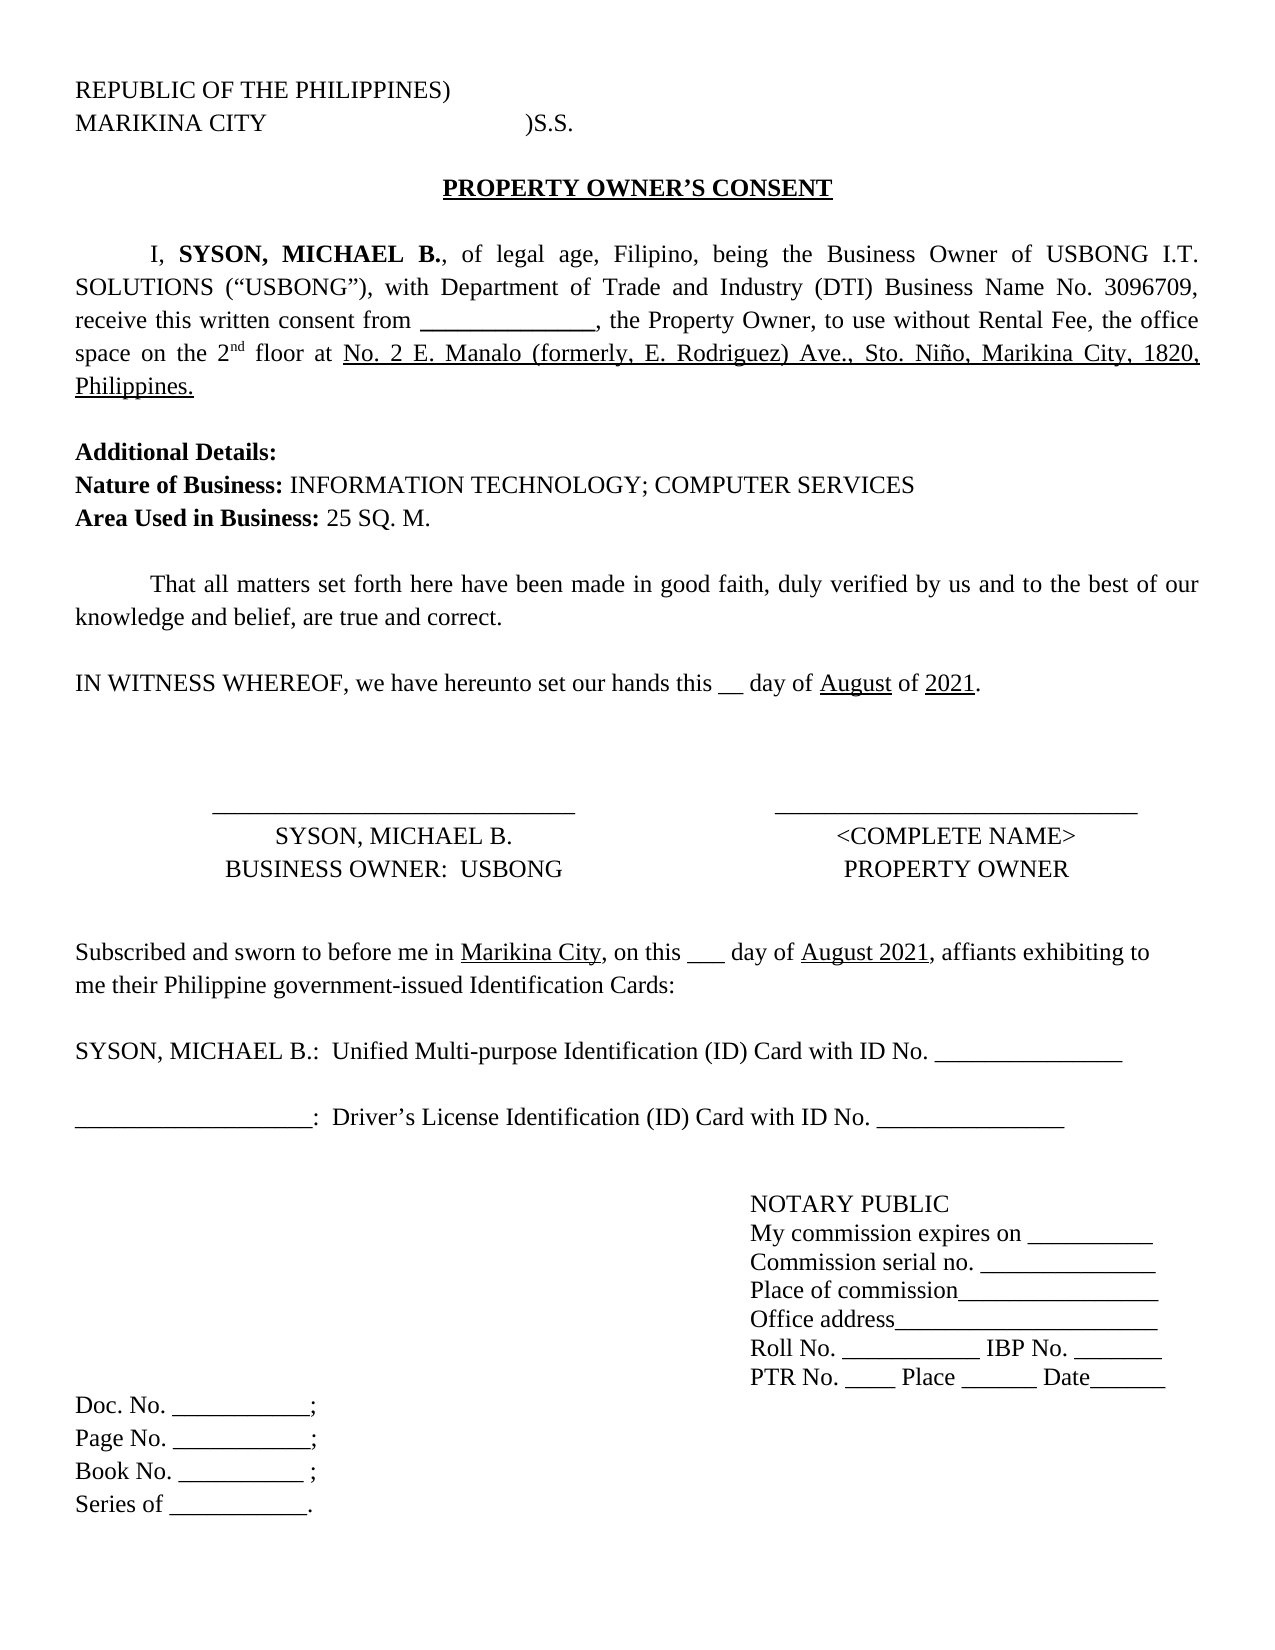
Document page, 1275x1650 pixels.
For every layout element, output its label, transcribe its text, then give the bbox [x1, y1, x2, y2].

text That all matters set forth here have been made in good faith, duly verified by us and to the best of our knowledge and belief, are true and correct. [75, 569, 1200, 631]
text PROPERTY OWNER’S CONSENT [75, 173, 1200, 202]
text PTR No. ____ Place ______ Date______ [750, 1362, 1166, 1390]
table_header _____________________________ <COMPLETE NAME> PROPERTY OWNER [638, 735, 1200, 904]
text Nature of Business: INFORMATION TECHNOLOGY; COMPUTER SERVICES [75, 470, 1200, 499]
text Series of ___________. [75, 1489, 1166, 1518]
text IN WITNESS WHEREOF, we have hereunto set our hands this __ day of August of 2021. [75, 668, 1200, 697]
list ___________________: Driver’s License Identification (ID) Card with ID No. _______________ [75, 1102, 1166, 1131]
text Page No. ___________; [75, 1423, 1166, 1452]
text Place of commission________________ [750, 1275, 1166, 1304]
text Doc. No. ___________; [75, 1390, 1166, 1419]
text Book No. __________ ; [75, 1456, 1166, 1485]
text Roll No. ___________ IBP No. _______ [750, 1333, 1166, 1362]
list SYSON, MICHAEL B.: Unified Multi-purpose Identification (ID) Card with ID No. _______________ [75, 1036, 1166, 1065]
list Subscribed and sworn to before me in Marikina City, on this ___ day of August 2021, affiants exhibiting to me their Philippine government-issued Identification Cards: [75, 937, 1166, 999]
text My commission expires on __________ [750, 1218, 1166, 1247]
text MARIKINA CITY )S.S. [75, 108, 1200, 137]
text Area Used in Business: 25 SQ. M. [75, 503, 1200, 532]
table_header _____________________________ SYSON, MICHAEL B. BUSINESS OWNER: USBONG [75, 735, 637, 904]
text REPUBLIC OF THE PHILIPPINES) [75, 75, 1200, 104]
text Additional Details: [75, 437, 1200, 466]
text Commission serial no. ______________ [750, 1247, 1166, 1275]
text Office address_____________________ [750, 1304, 1166, 1333]
text NOTARY PUBLIC [675, 1189, 1116, 1218]
text I, SYSON, MICHAEL B., of legal age, Filipino, being the Business Owner of USBONG I.T. SOLUTIONS (“USBONG”), with Department of Trade and Industry (DTI) Business Name No. 3096709, receive this written consent from ______________, the Property Owner, to use without Rental Fee, the office space on the 2nd floor at No. 2 E. Manalo (formerly, E. Rodriguez) Ave., Sto. Niño, Marikina City, 1820, Philippines. [75, 239, 1200, 400]
